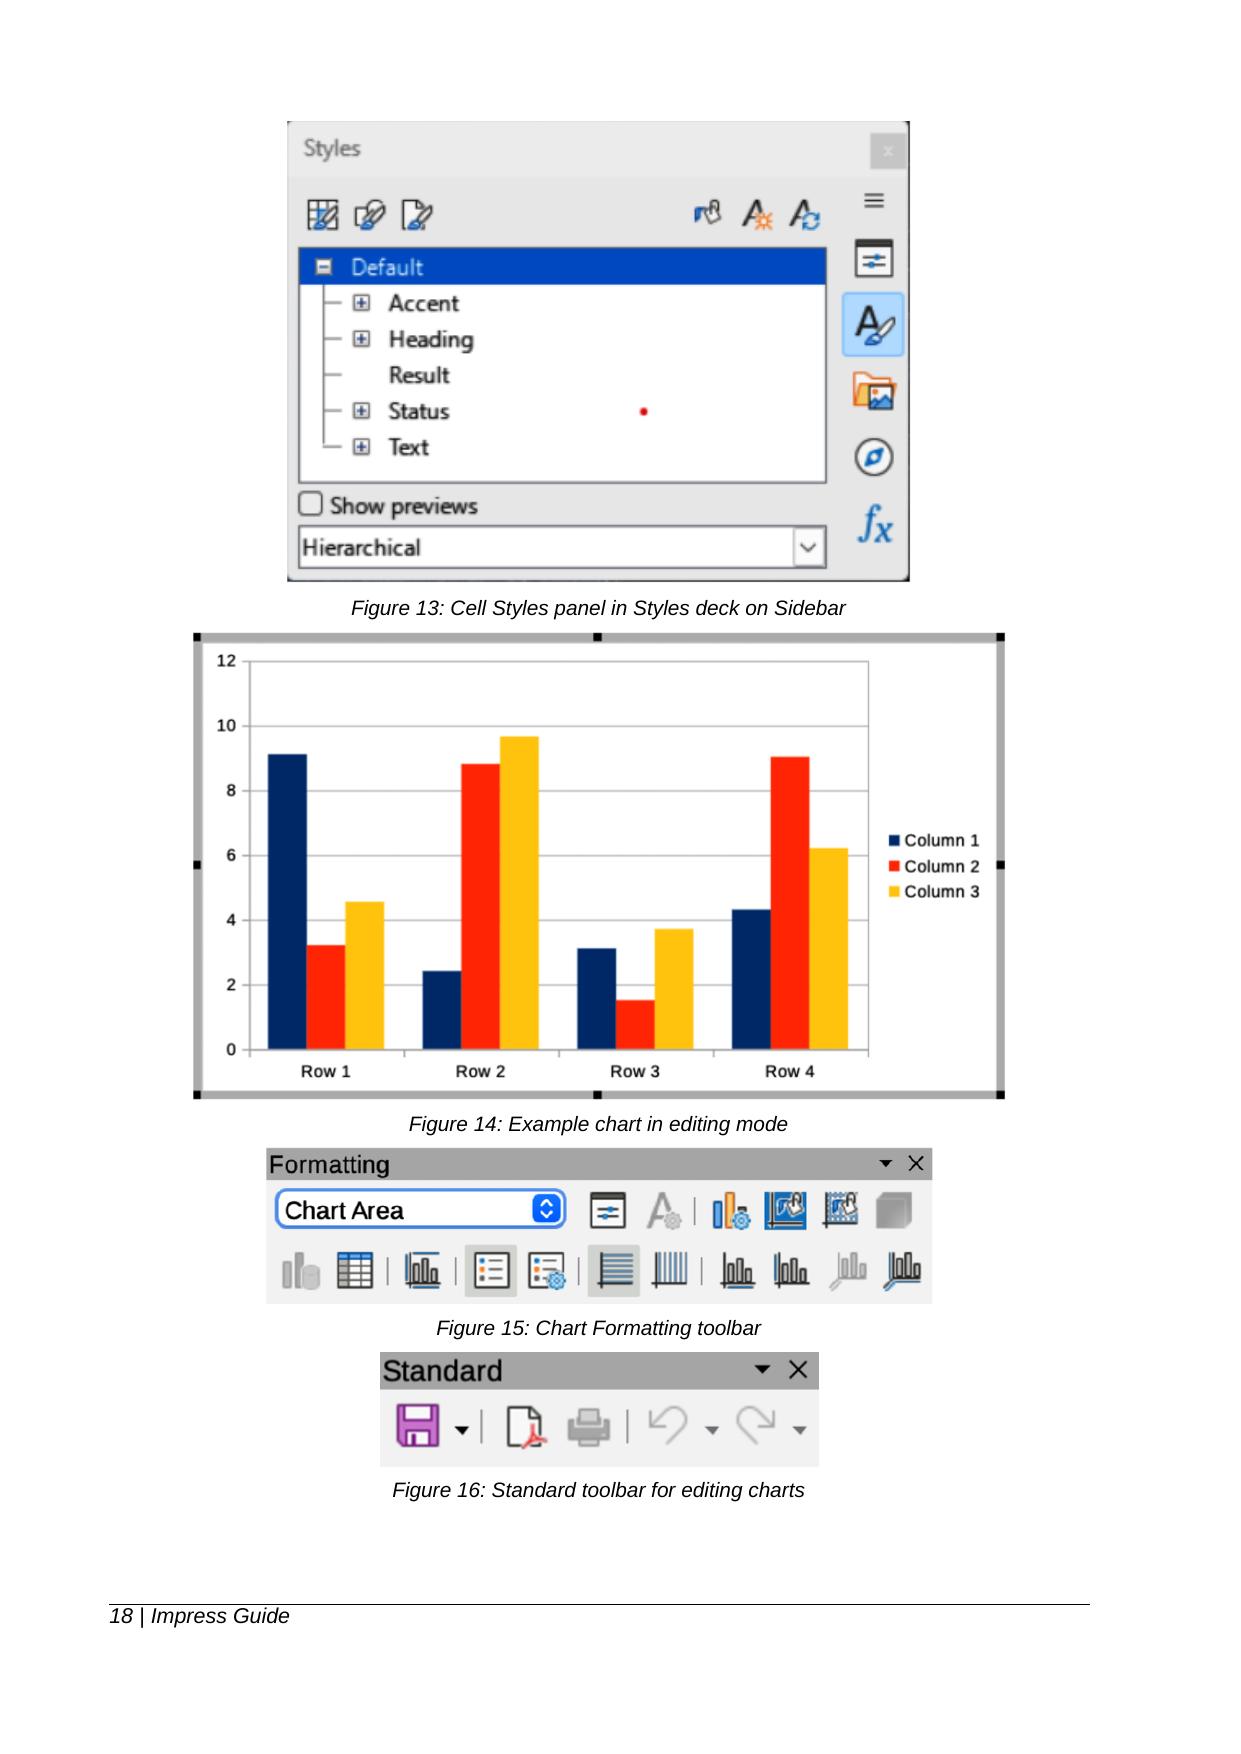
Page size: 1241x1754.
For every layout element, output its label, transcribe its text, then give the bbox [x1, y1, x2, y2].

picture [266, 1147, 933, 1304]
picture [193, 632, 1006, 1100]
text Figure 14: Example chart in editing mode [193, 1112, 1006, 1135]
picture [287, 121, 912, 584]
picture [380, 1352, 819, 1467]
text Figure 13: Cell Styles panel in Styles deck on Sidebar [287, 596, 912, 620]
text Figure 16: Standard toolbar for editing charts [329, 1479, 869, 1502]
text Figure 15: Chart Formatting toolbar [266, 1316, 933, 1340]
